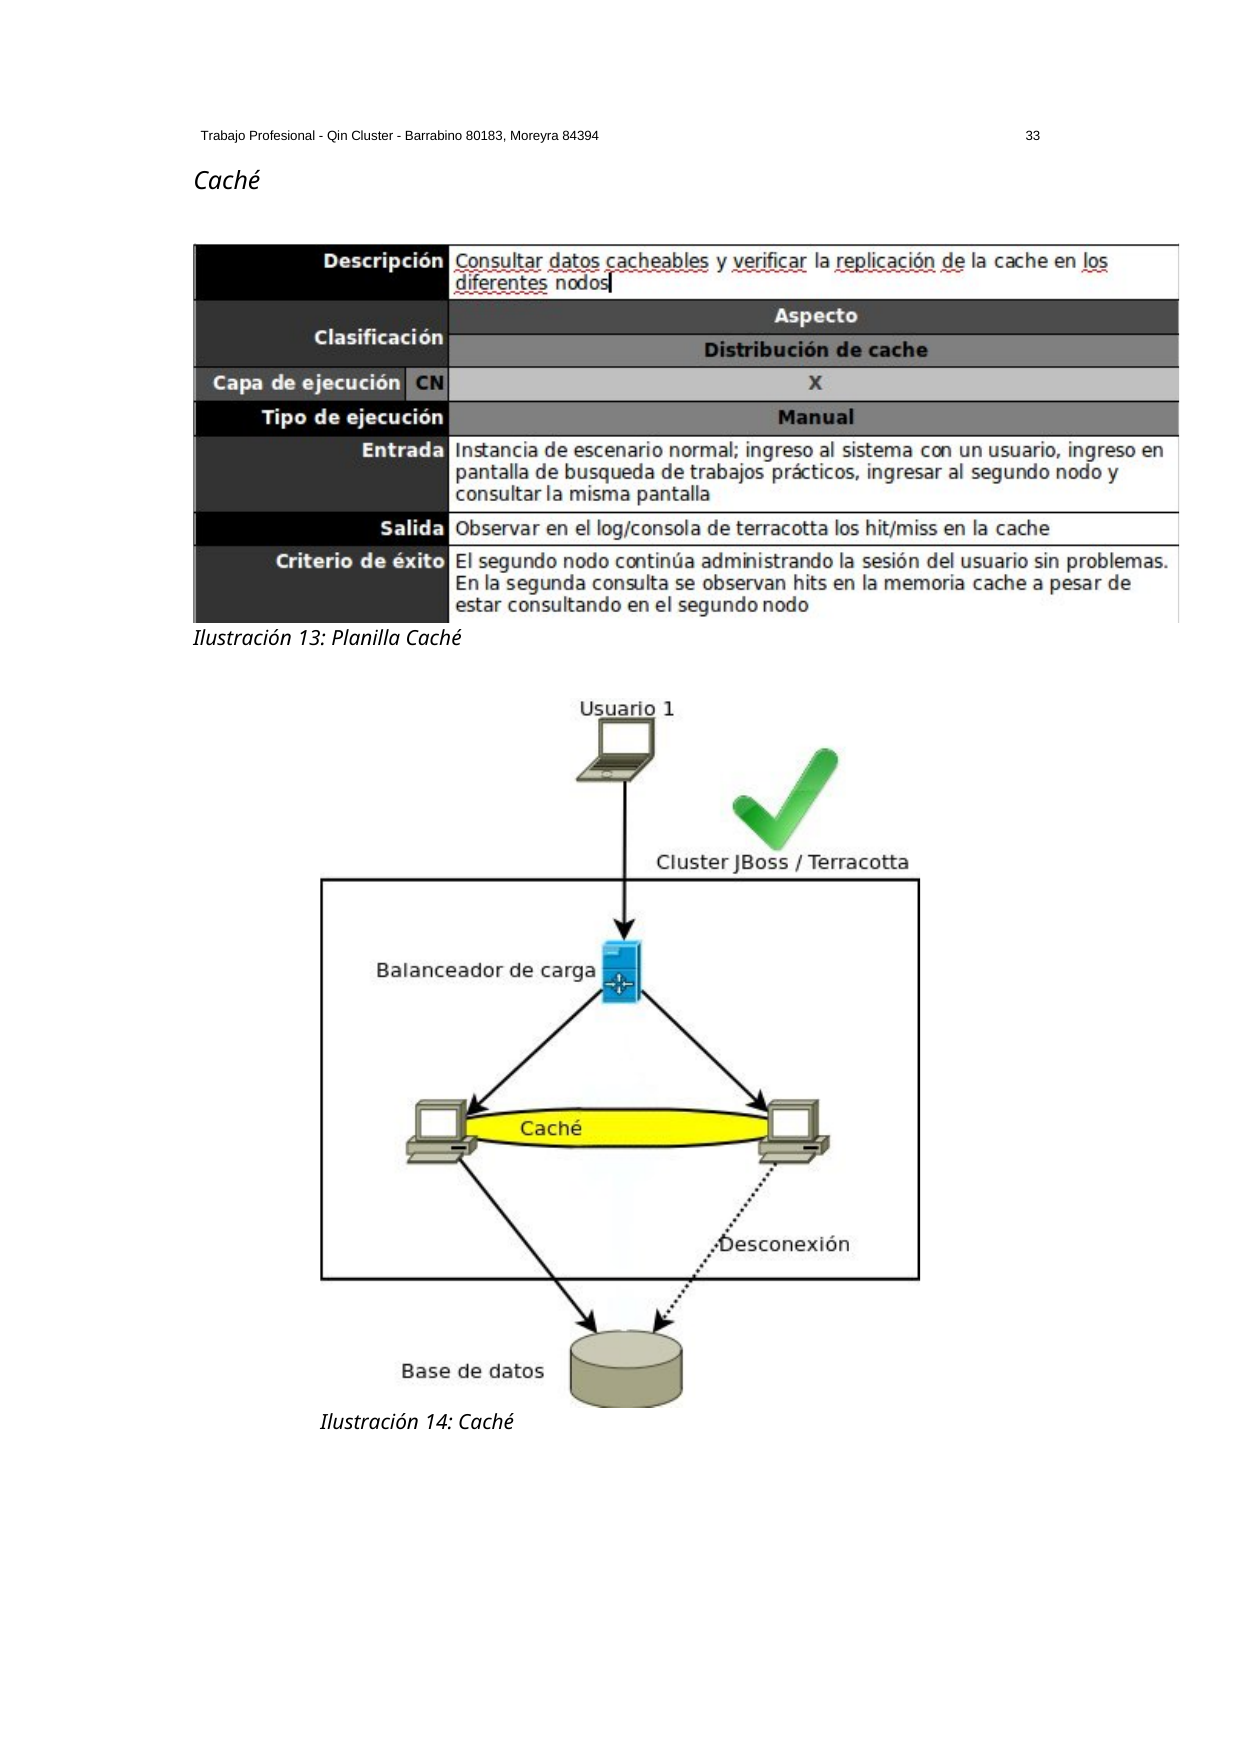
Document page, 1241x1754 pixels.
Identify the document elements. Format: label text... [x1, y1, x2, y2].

text Ilustración 14: Caché [320, 1408, 920, 1436]
text Ilustración 13: Planilla Caché [193, 623, 1179, 651]
picture [320, 698, 921, 1408]
picture [193, 243, 1180, 623]
text Caché [118, 162, 1122, 197]
